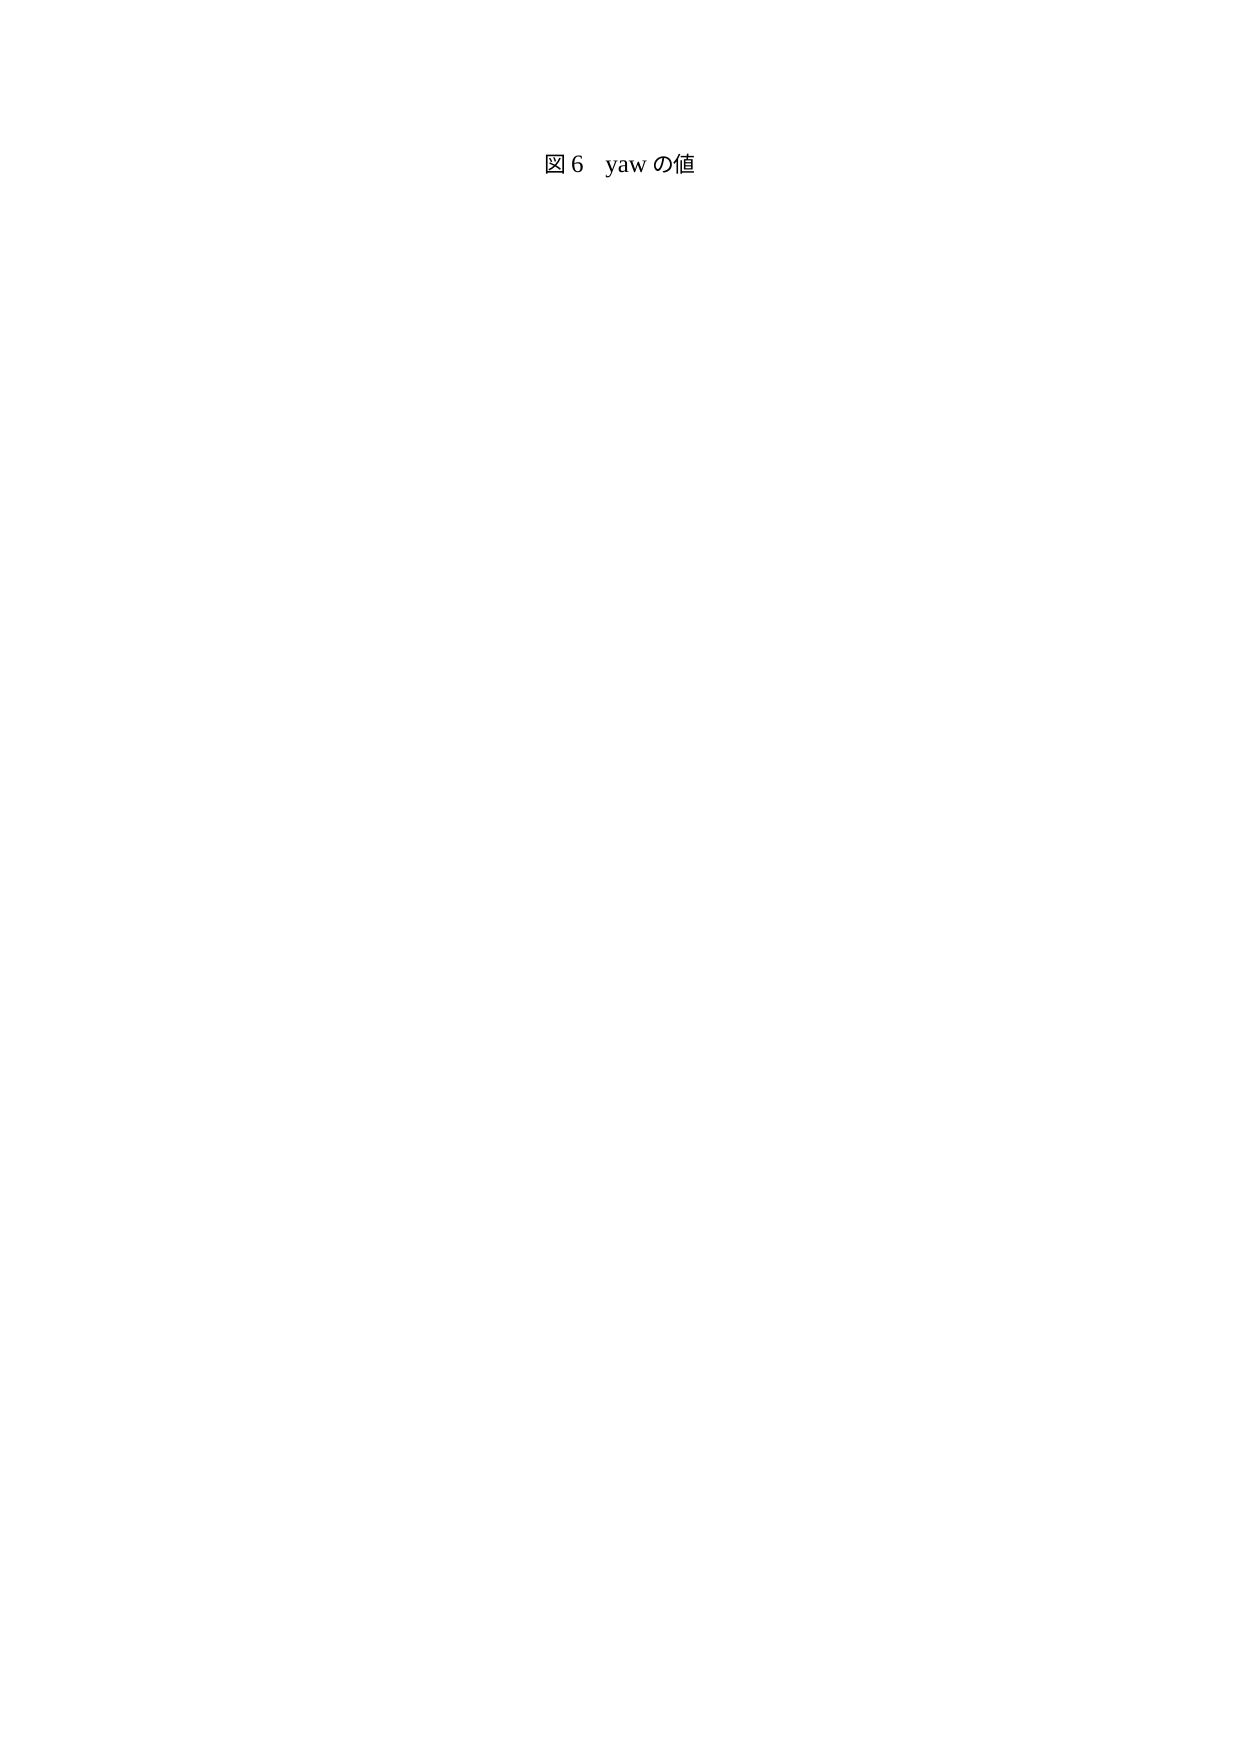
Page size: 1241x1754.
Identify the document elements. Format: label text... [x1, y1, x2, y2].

text 図6 yawの値 [118, 147, 1122, 178]
